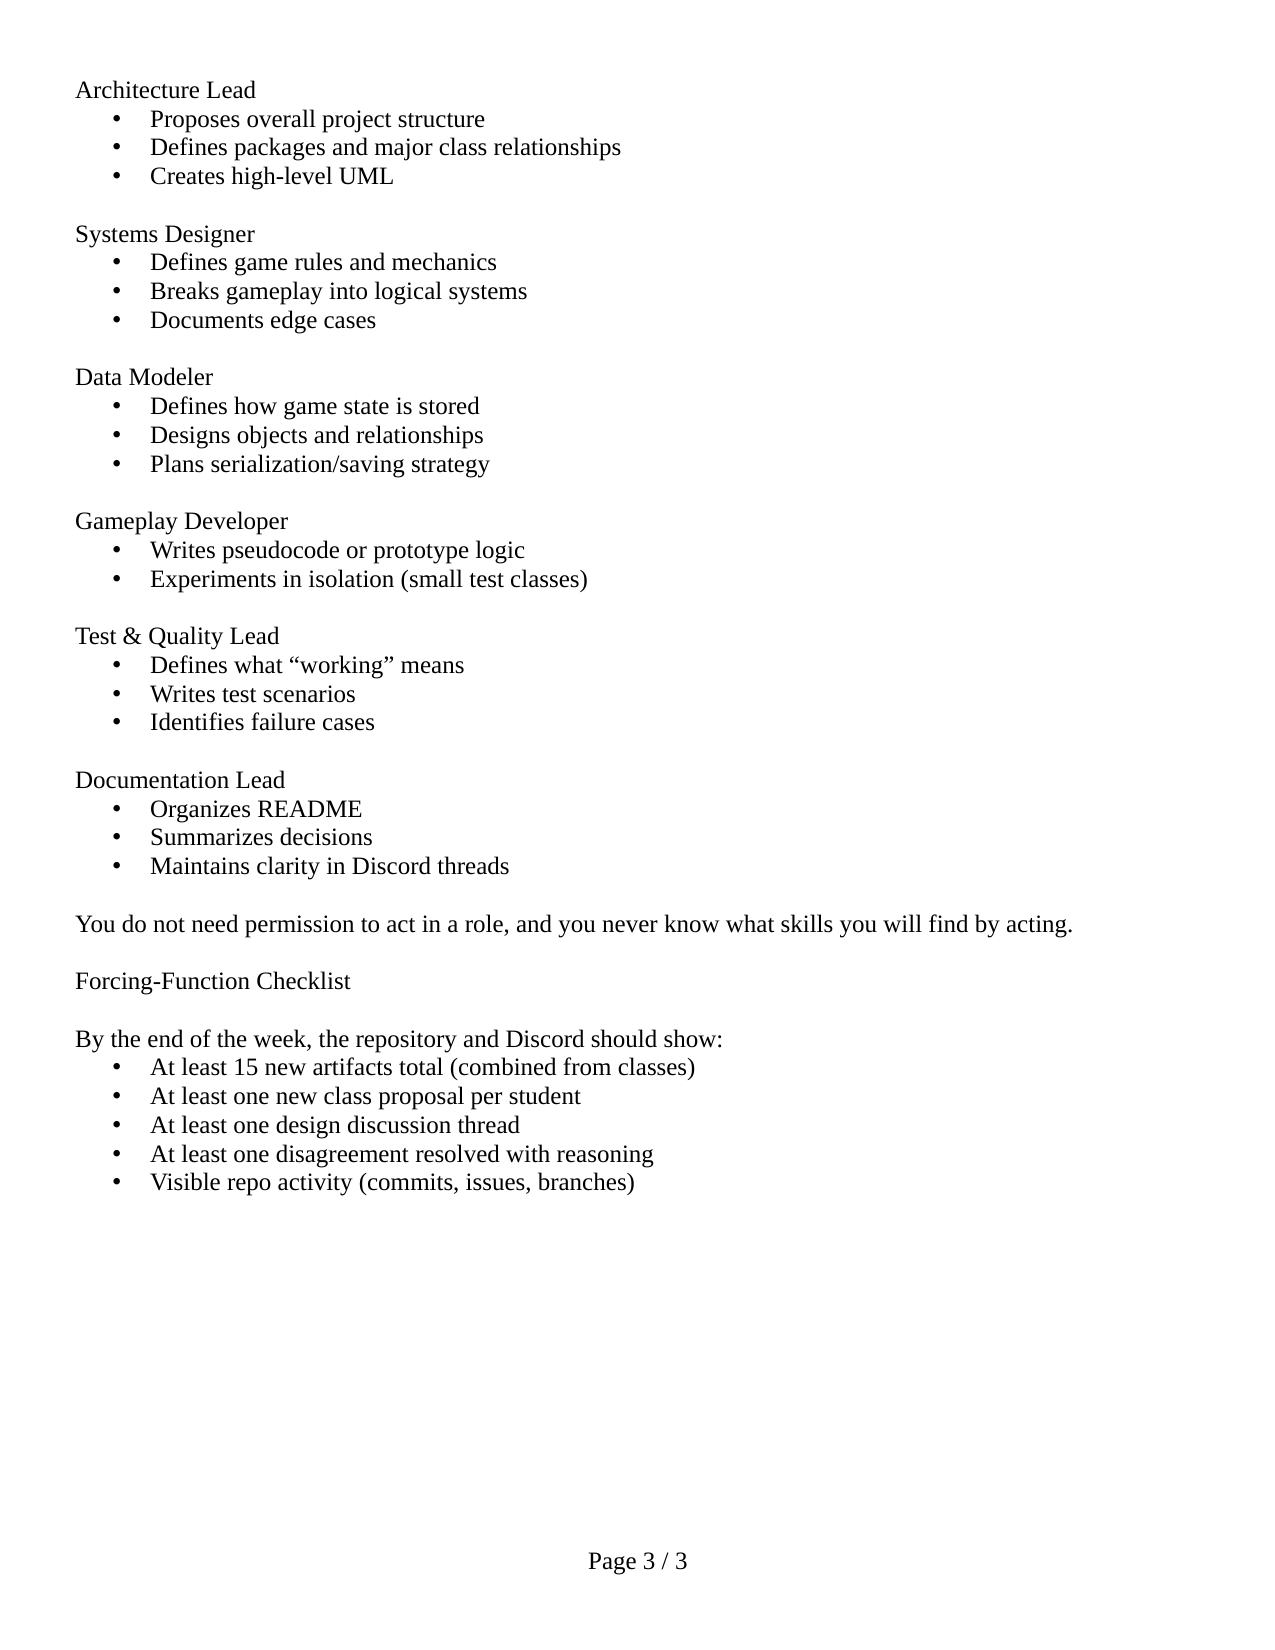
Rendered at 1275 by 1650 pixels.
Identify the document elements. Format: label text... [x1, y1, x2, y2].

list Defines how game state is stored [112, 391, 1200, 420]
text Gameplay Developer [75, 506, 1200, 535]
text Architecture Lead [75, 75, 1200, 104]
list At least one design discussion thread [112, 1110, 1200, 1139]
list Organizes README [112, 794, 1200, 822]
list Identifies failure cases [112, 707, 1200, 736]
text Test & Quality Lead [75, 621, 1200, 650]
list Documents edge cases [112, 305, 1200, 334]
text By the end of the week, the repository and Discord should show: [75, 1024, 1200, 1052]
list Defines packages and major class relationships [112, 132, 1200, 161]
list Visible repo activity (commits, issues, branches) [112, 1167, 1200, 1196]
list Maintains clarity in Discord threads [112, 851, 1200, 880]
list Creates high-level UML [112, 161, 1200, 190]
text Systems Designer [75, 219, 1200, 247]
list Breaks gameplay into logical systems [112, 276, 1200, 305]
list Plans serialization/saving strategy [112, 449, 1200, 477]
list Experiments in isolation (small test classes) [112, 564, 1200, 592]
list At least one new class proposal per student [112, 1081, 1200, 1110]
list Defines game rules and mechanics [112, 247, 1200, 276]
text Forcing-Function Checklist [75, 966, 1200, 995]
list Defines what “working” means [112, 650, 1200, 679]
list Writes pseudocode or prototype logic [112, 535, 1200, 564]
list Summarizes decisions [112, 822, 1200, 851]
list At least one disagreement resolved with reasoning [112, 1139, 1200, 1167]
list Proposes overall project structure [112, 104, 1200, 132]
list Designs objects and relationships [112, 420, 1200, 449]
text Data Modeler [75, 362, 1200, 391]
text You do not need permission to act in a role, and you never know what skills you will find by acting. [75, 909, 1200, 937]
list At least 15 new artifacts total (combined from classes) [112, 1052, 1200, 1081]
list Writes test scenarios [112, 679, 1200, 707]
text Documentation Lead [75, 765, 1200, 794]
